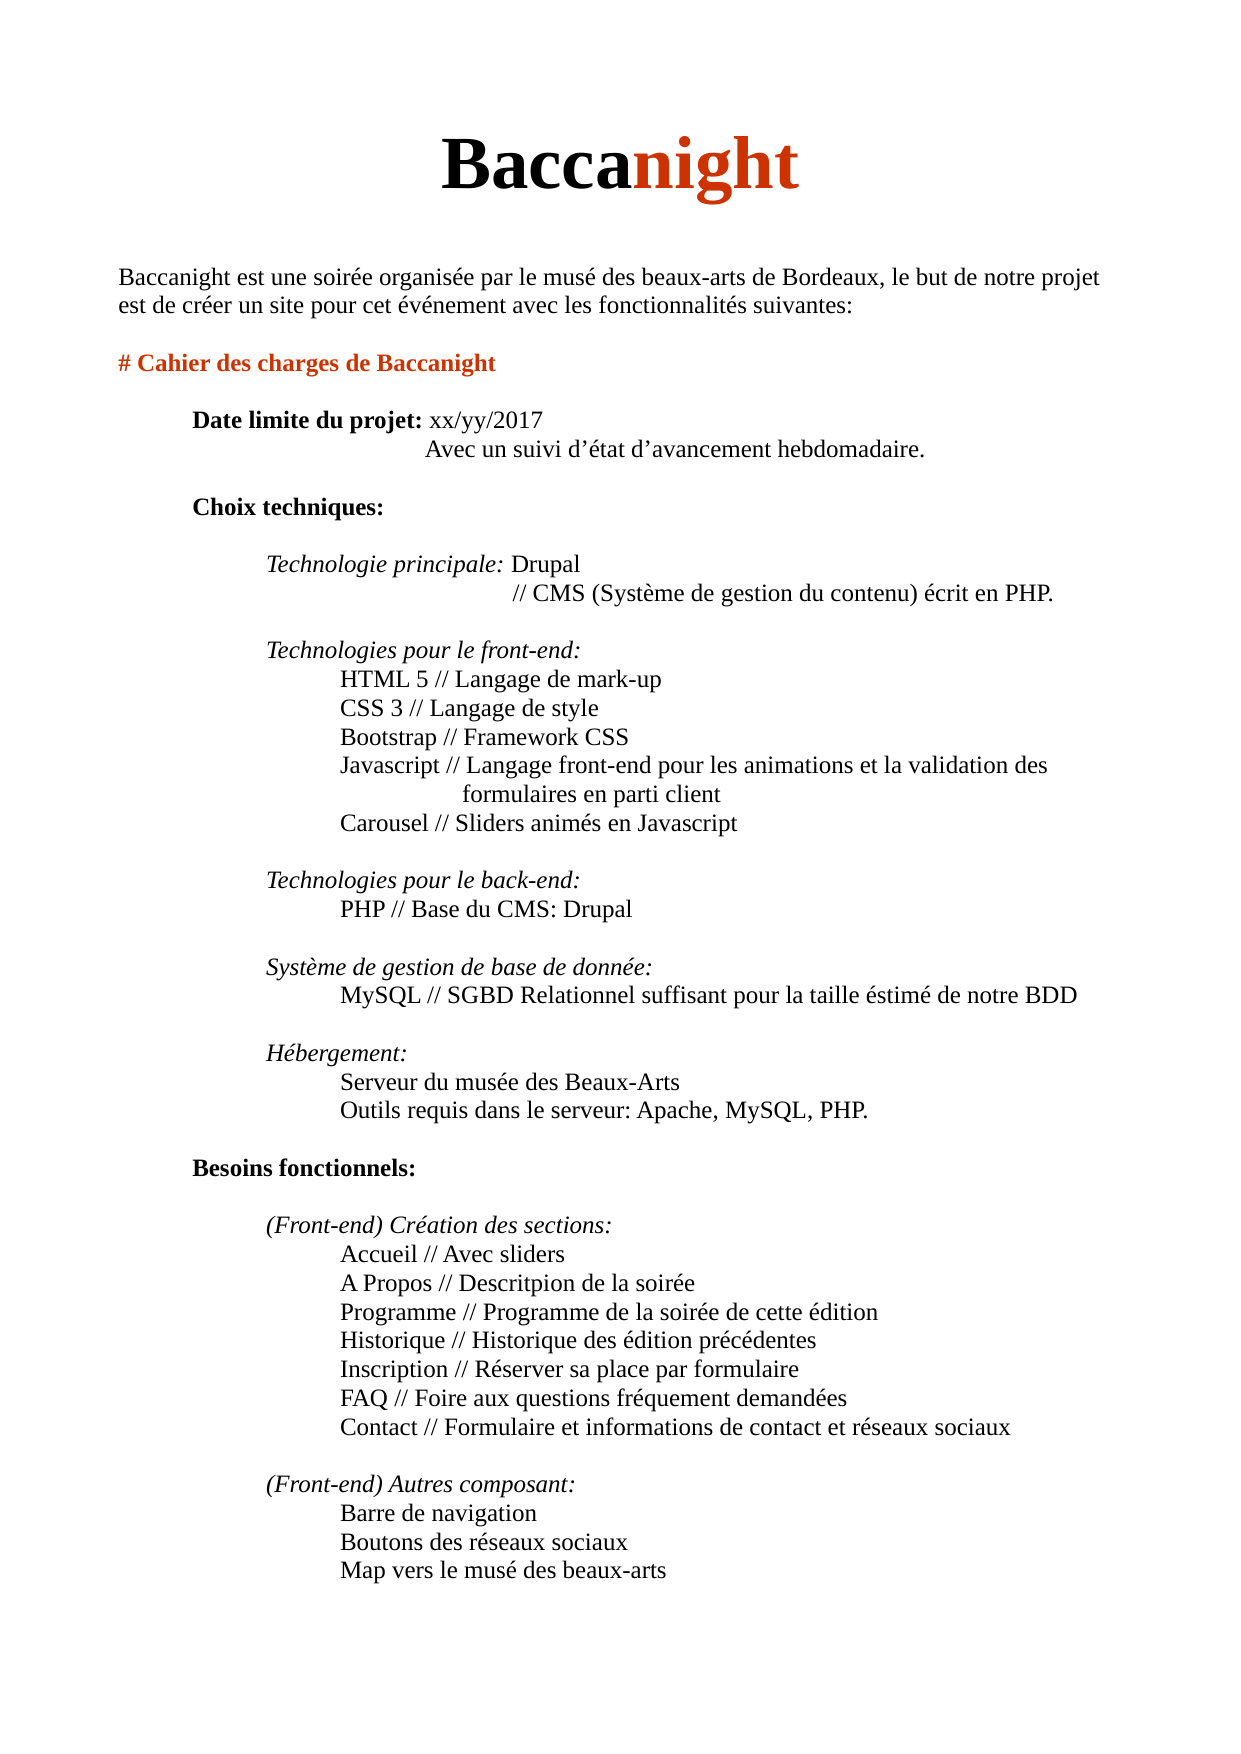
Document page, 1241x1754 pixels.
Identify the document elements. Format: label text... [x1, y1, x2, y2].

text Date limite du projet: xx/yy/2017 [118, 406, 1122, 434]
text Hébergement: [118, 1038, 1122, 1067]
text Historique // Historique des édition précédentes [118, 1326, 1122, 1354]
text Boutons des réseaux sociaux [118, 1527, 1122, 1556]
text Carousel // Sliders animés en Javascript [118, 808, 1122, 837]
text formulaires en parti client [118, 779, 1122, 808]
text Technologies pour le back-end: [118, 866, 1122, 894]
text Choix techniques: [118, 492, 1122, 521]
text Javascript // Langage front-end pour les animations et la validation des [118, 751, 1122, 779]
text Inscription // Réserver sa place par formulaire [118, 1354, 1122, 1383]
text Technologies pour le front-end: [118, 636, 1122, 664]
text MySQL // SGBD Relationnel suffisant pour la taille éstimé de notre BDD [118, 981, 1122, 1009]
text Programme // Programme de la soirée de cette édition [118, 1297, 1122, 1326]
text HTML 5 // Langage de mark-up [118, 664, 1122, 693]
text Baccanight [118, 118, 1122, 204]
text CSS 3 // Langage de style [118, 693, 1122, 722]
text Baccanight est une soirée organisée par le musé des beaux-arts de Bordeaux, le but de notre projet est de créer un site pour cet événement avec les fonctionnalités suivantes: [118, 262, 1122, 319]
text A Propos // Descritpion de la soirée [118, 1268, 1122, 1297]
text // CMS (Système de gestion du contenu) écrit en PHP. [118, 578, 1122, 607]
text Technologie principale: Drupal [118, 549, 1122, 578]
text Système de gestion de base de donnée: [118, 952, 1122, 981]
text Barre de navigation [118, 1498, 1122, 1527]
text Serveur du musée des Beaux-Arts [118, 1067, 1122, 1096]
text Contact // Formulaire et informations de contact et réseaux sociaux [118, 1412, 1122, 1441]
text (Front-end) Création des sections: [118, 1211, 1122, 1239]
text # Cahier des charges de Baccanight [118, 348, 1122, 377]
text Map vers le musé des beaux-arts [118, 1556, 1122, 1584]
text Accueil // Avec sliders [118, 1239, 1122, 1268]
text Besoins fonctionnels: [118, 1153, 1122, 1182]
text Avec un suivi d’état d’avancement hebdomadaire. [118, 434, 1122, 463]
text Bootstrap // Framework CSS [118, 722, 1122, 751]
text (Front-end) Autres composant: [118, 1469, 1122, 1498]
text PHP // Base du CMS: Drupal [118, 894, 1122, 923]
text FAQ // Foire aux questions fréquement demandées [118, 1383, 1122, 1412]
text Outils requis dans le serveur: Apache, MySQL, PHP. [118, 1096, 1122, 1124]
